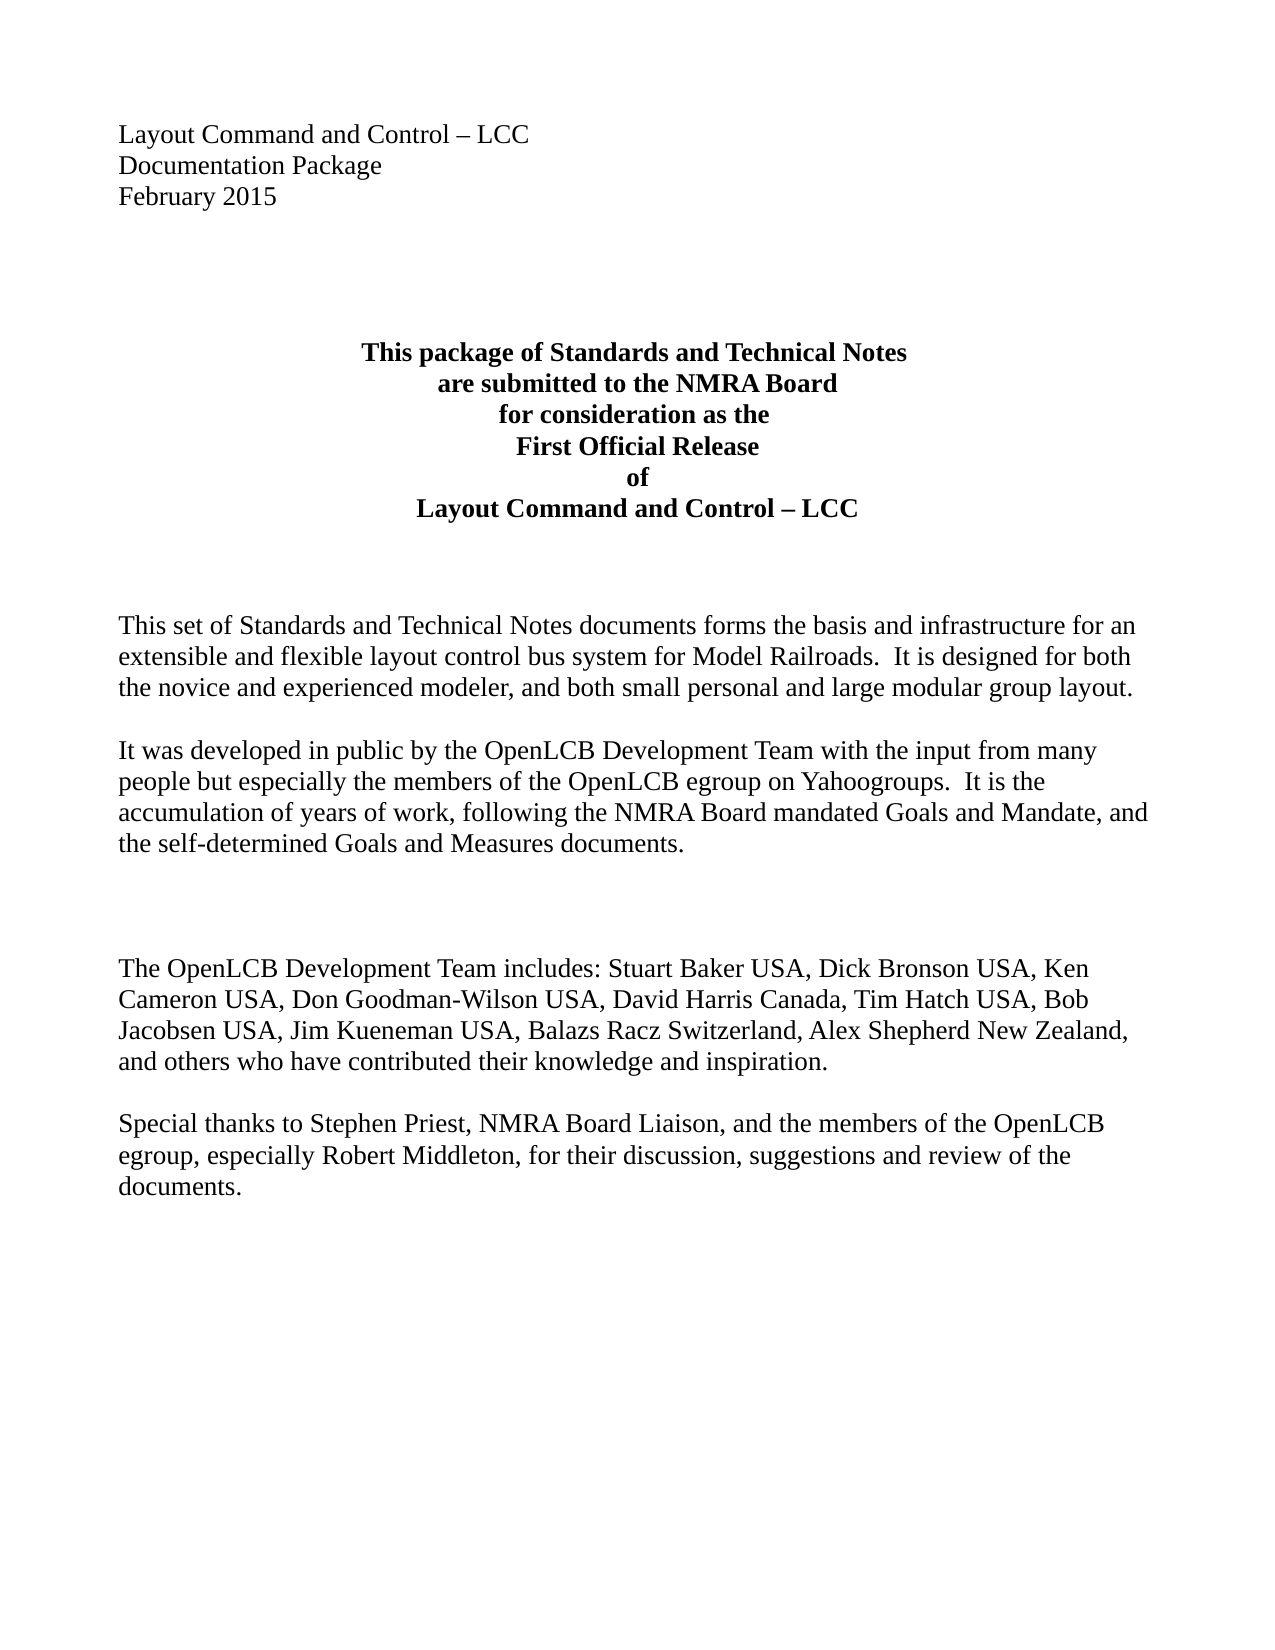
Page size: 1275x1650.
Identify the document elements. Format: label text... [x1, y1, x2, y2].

text Special thanks to Stephen Priest, NMRA Board Liaison, and the members of the OpenLCB egroup, especially Robert Middleton, for their discussion, suggestions and review of the documents. [118, 1108, 1157, 1201]
text The OpenLCB Development Team includes: Stuart Baker USA, Dick Bronson USA, Ken Cameron USA, Don Goodman-Wilson USA, David Harris Canada, Tim Hatch USA, Bob Jacobsen USA, Jim Kueneman USA, Balazs Racz Switzerland, Alex Shepherd New Zealand, and others who have contributed their knowledge and inspiration. [118, 952, 1157, 1076]
text This package of Standards and Technical Notes [118, 336, 1157, 367]
text First Official Release [118, 429, 1157, 461]
text for consideration as the [118, 398, 1157, 429]
text This set of Standards and Technical Notes documents forms the basis and infrastructure for an extensible and flexible layout control bus system for Model Railroads. It is designed for both the novice and experienced modeler, and both small personal and large modular group layout. [118, 609, 1157, 703]
text Layout Command and Control – LCC [118, 118, 1157, 149]
text Layout Command and Control – LCC [118, 492, 1157, 523]
text Documentation Package [118, 149, 1157, 180]
text are submitted to the NMRA Board [118, 367, 1157, 398]
text of [118, 461, 1157, 492]
text February 2015 [118, 180, 1157, 212]
text It was developed in public by the OpenLCB Development Team with the input from many people but especially the members of the OpenLCB egroup on Yahoogroups. It is the accumulation of years of work, following the NMRA Board mandated Goals and Mandate, and the self-determined Goals and Measures documents. [118, 734, 1157, 858]
